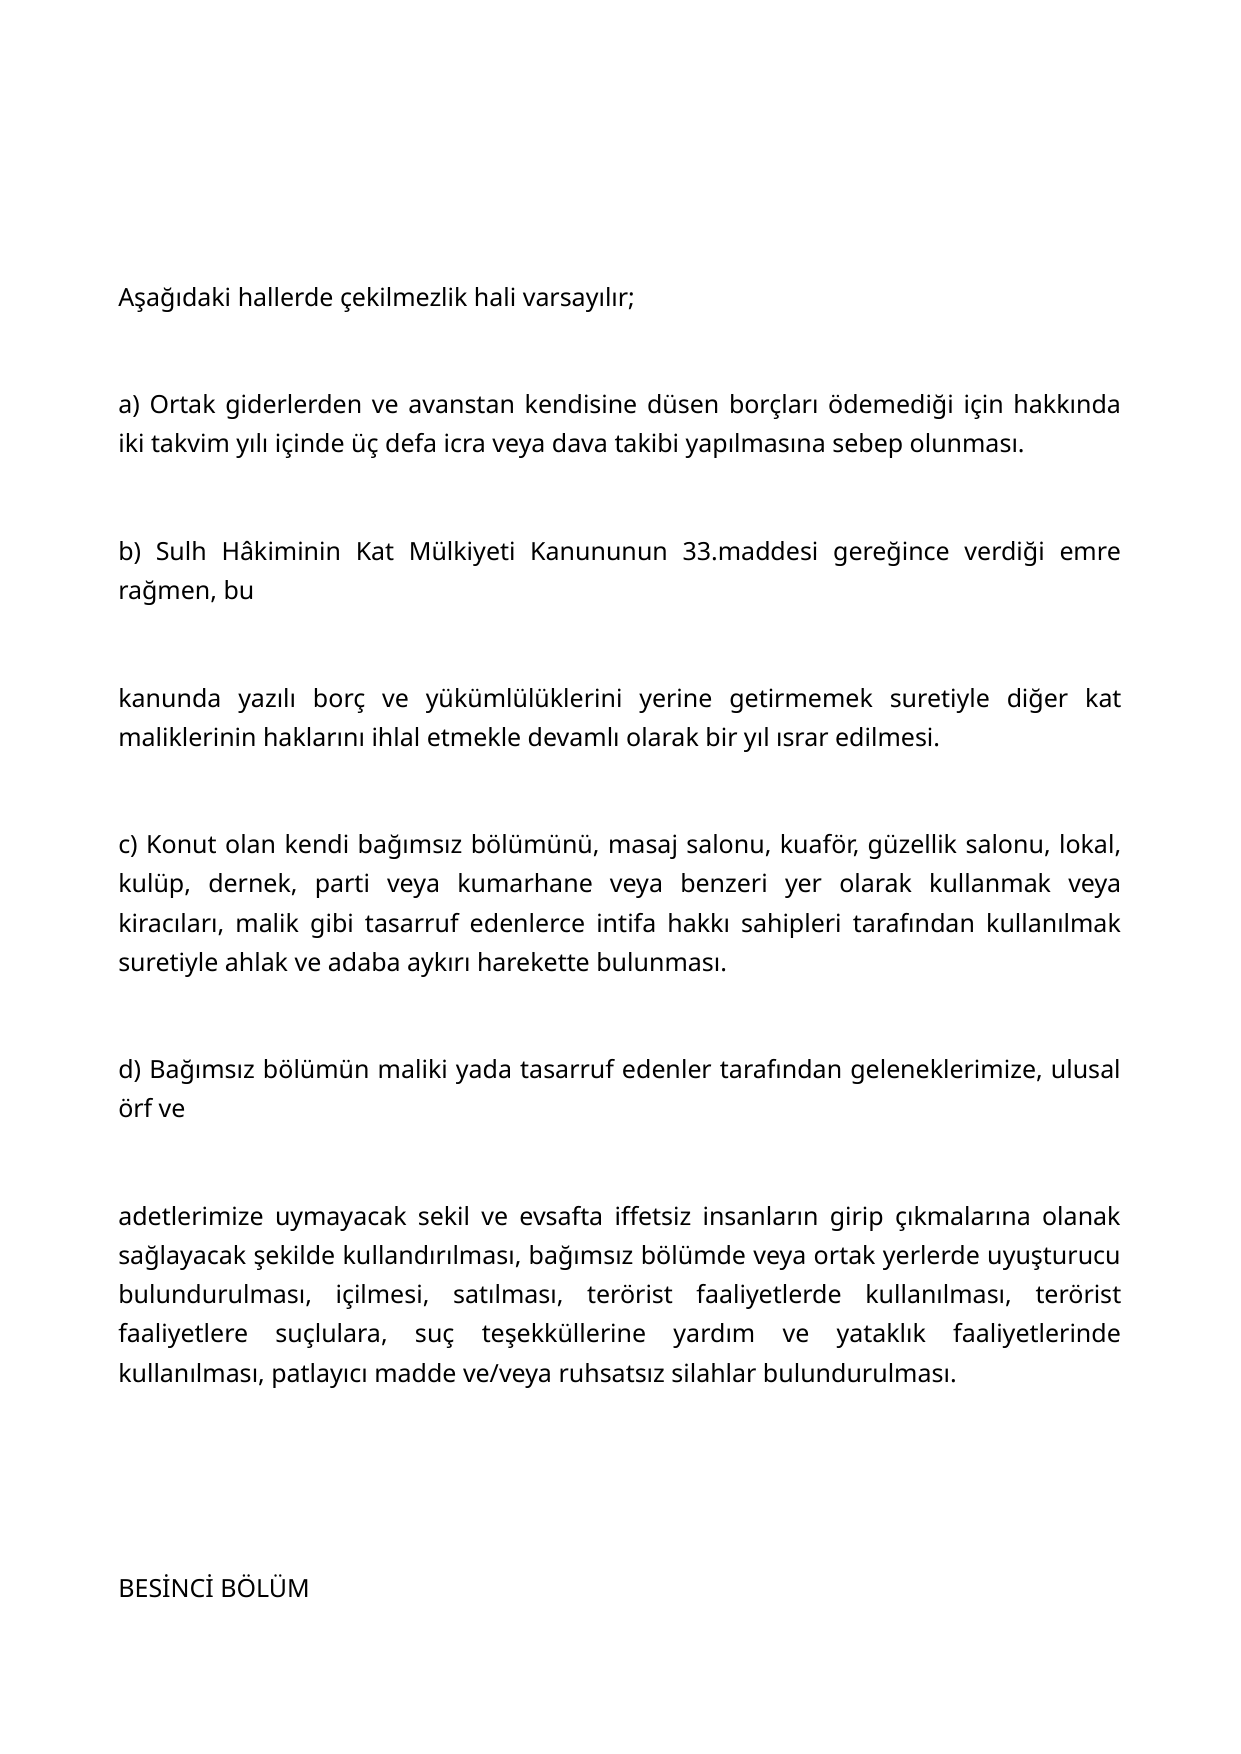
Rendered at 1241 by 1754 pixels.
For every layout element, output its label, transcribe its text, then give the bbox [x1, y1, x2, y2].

text b) Sulh Hâkiminin Kat Mülkiyeti Kanununun 33.maddesi gereğince verdiği emre rağmen, bu [118, 533, 1122, 607]
text c) Konut olan kendi bağımsız bölümünü, masaj salonu, kuaför, güzellik salonu, lokal, kulüp, dernek, parti veya kumarhane veya benzeri yer olarak kullanmak veya kiracıları, malik gibi tasarruf edenlerce intifa hakkı sahipleri tarafından kullanılmak suretiyle ahlak ve adaba aykırı harekette bulunması. [118, 827, 1122, 978]
text d) Bağımsız bölümün maliki yada tasarruf edenler tarafından geleneklerimize, ulusal örf ve [118, 1052, 1122, 1125]
text kanunda yazılı borç ve yükümlülüklerini yerine getirmemek suretiyle diğer kat maliklerinin haklarını ihlal etmekle devamlı olarak bir yıl ısrar edilmesi. [118, 680, 1122, 753]
text a) Ortak giderlerden ve avanstan kendisine düsen borçları ödemediği için hakkında iki takvim yılı içinde üç defa icra veya dava takibi yapılmasına sebep olunması. [118, 387, 1122, 460]
text BESİNCİ BÖLÜM [118, 1570, 1122, 1604]
text adetlerimize uymayacak sekil ve evsafta iffetsiz insanların girip çıkmalarına olanak sağlayacak şekilde kullandırılması, bağımsız bölümde veya ortak yerlerde uyuşturucu bulundurulması, içilmesi, satılması, terörist faaliyetlerde kullanılması, terörist faaliyetlere suçlulara, suç teşekküllerine yardım ve yataklık faaliyetlerinde kullanılması, patlayıcı madde ve/veya ruhsatsız silahlar bulundurulması. [118, 1198, 1122, 1389]
text Aşağıdaki hallerde çekilmezlik hali varsayılır; [118, 279, 1122, 313]
